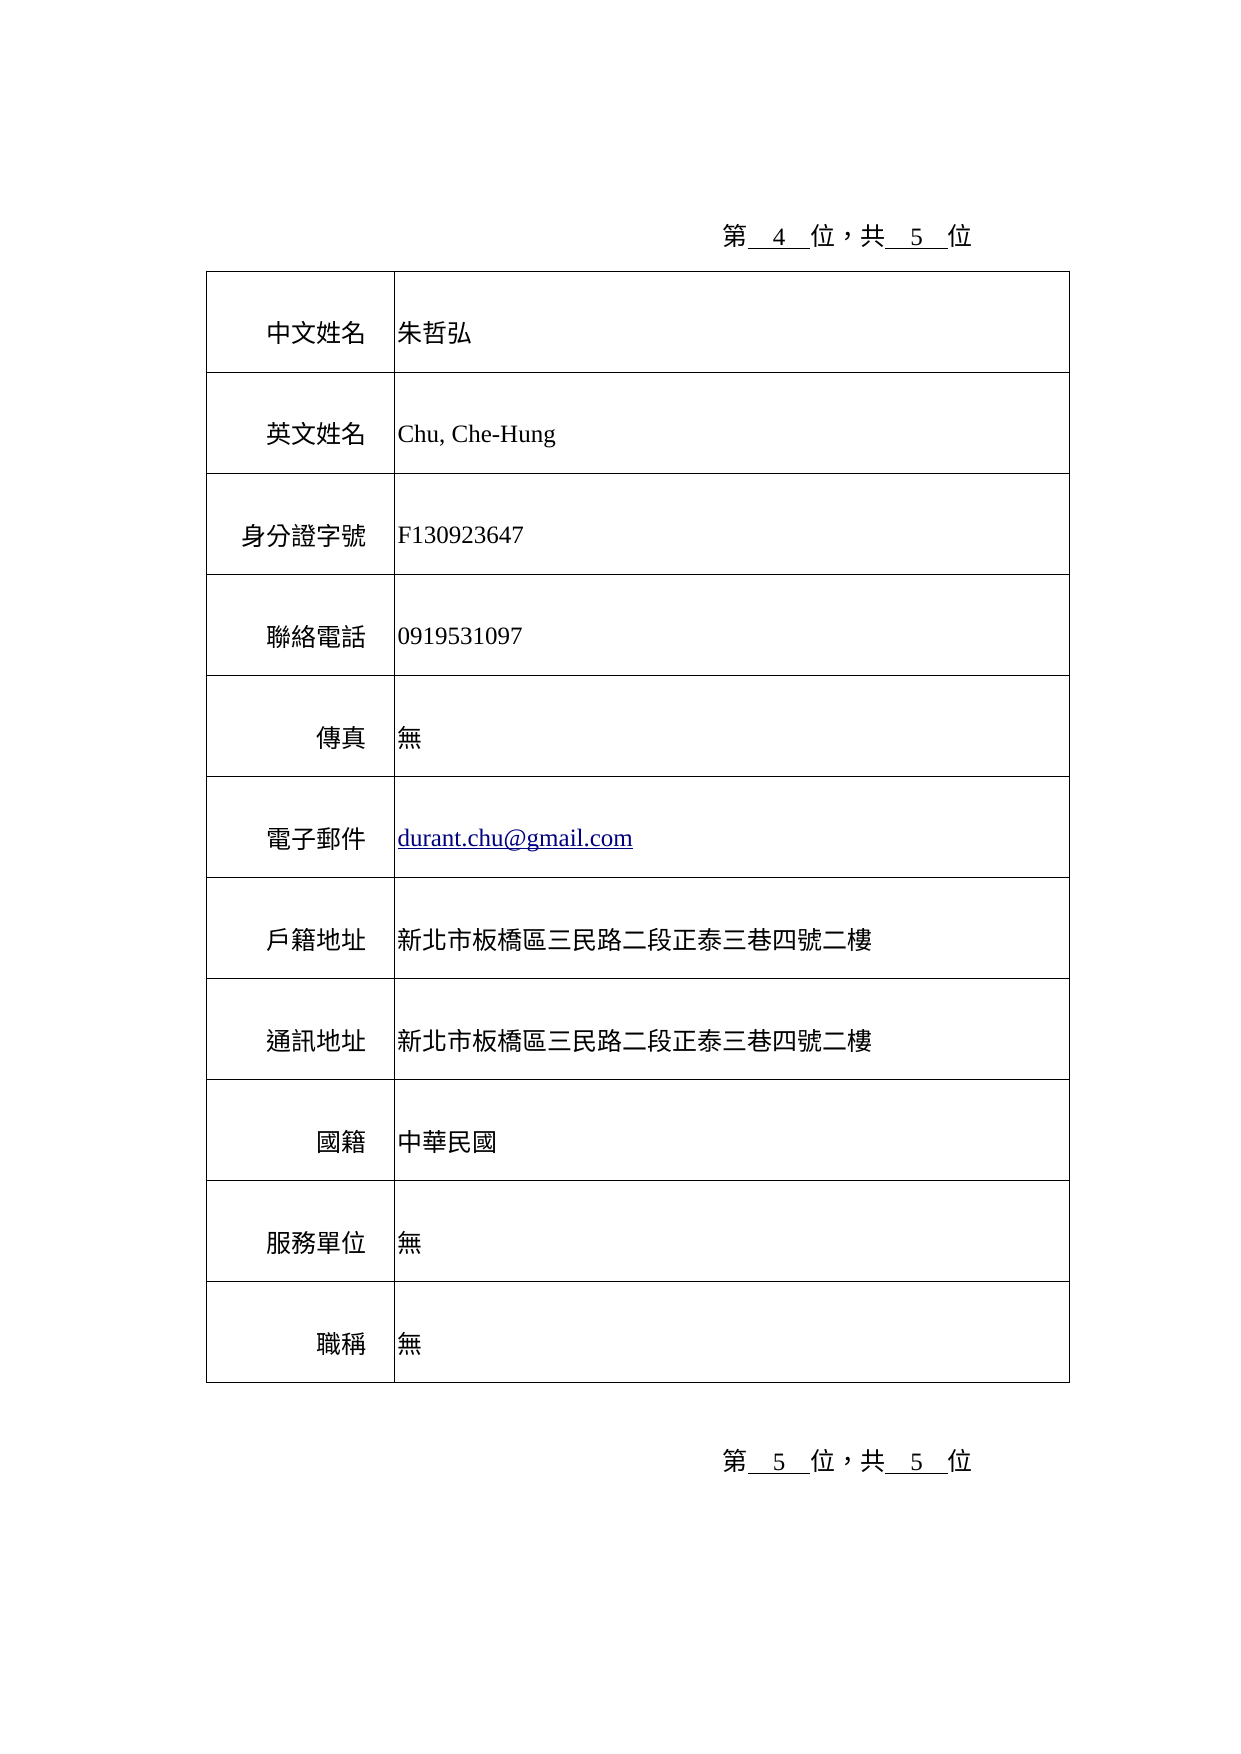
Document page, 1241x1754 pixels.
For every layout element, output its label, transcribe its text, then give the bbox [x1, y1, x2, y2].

table_cell 服務單位 [207, 1181, 394, 1281]
table_cell 通訊地址 [207, 979, 394, 1079]
table_cell 無 [395, 676, 1069, 776]
table_cell 聯絡電話 [207, 575, 394, 675]
table_cell 英文姓名 [207, 373, 394, 473]
table_header 中文姓名 [207, 272, 394, 372]
table_cell 無 [395, 1181, 1069, 1281]
table_cell 無 [395, 1282, 1069, 1382]
table_cell F130923647 [395, 474, 1069, 574]
table_cell Chu, Che-Hung [395, 373, 1069, 473]
table_cell 新北市板橋區三民路二段正泰三巷四號二樓 [395, 979, 1069, 1079]
table_cell 電子郵件 [207, 777, 394, 877]
table_header 朱哲弘 [395, 272, 1069, 372]
table_cell 0919531097 [395, 575, 1069, 675]
table_cell 戶籍地址 [207, 878, 394, 978]
table_cell 身分證字號 [207, 474, 394, 574]
table_cell durant.chu@gmail.com [395, 777, 1069, 877]
text 第 5 位，共 5 位 [723, 1446, 1092, 1477]
table_cell 傳真 [207, 676, 394, 776]
table_cell 職稱 [207, 1282, 394, 1382]
table_cell 新北市板橋區三民路二段正泰三巷四號二樓 [395, 878, 1069, 978]
table_cell 中華民國 [395, 1080, 1069, 1180]
table_cell 國籍 [207, 1080, 394, 1180]
text 第 4 位，共 5 位 [723, 221, 1092, 252]
